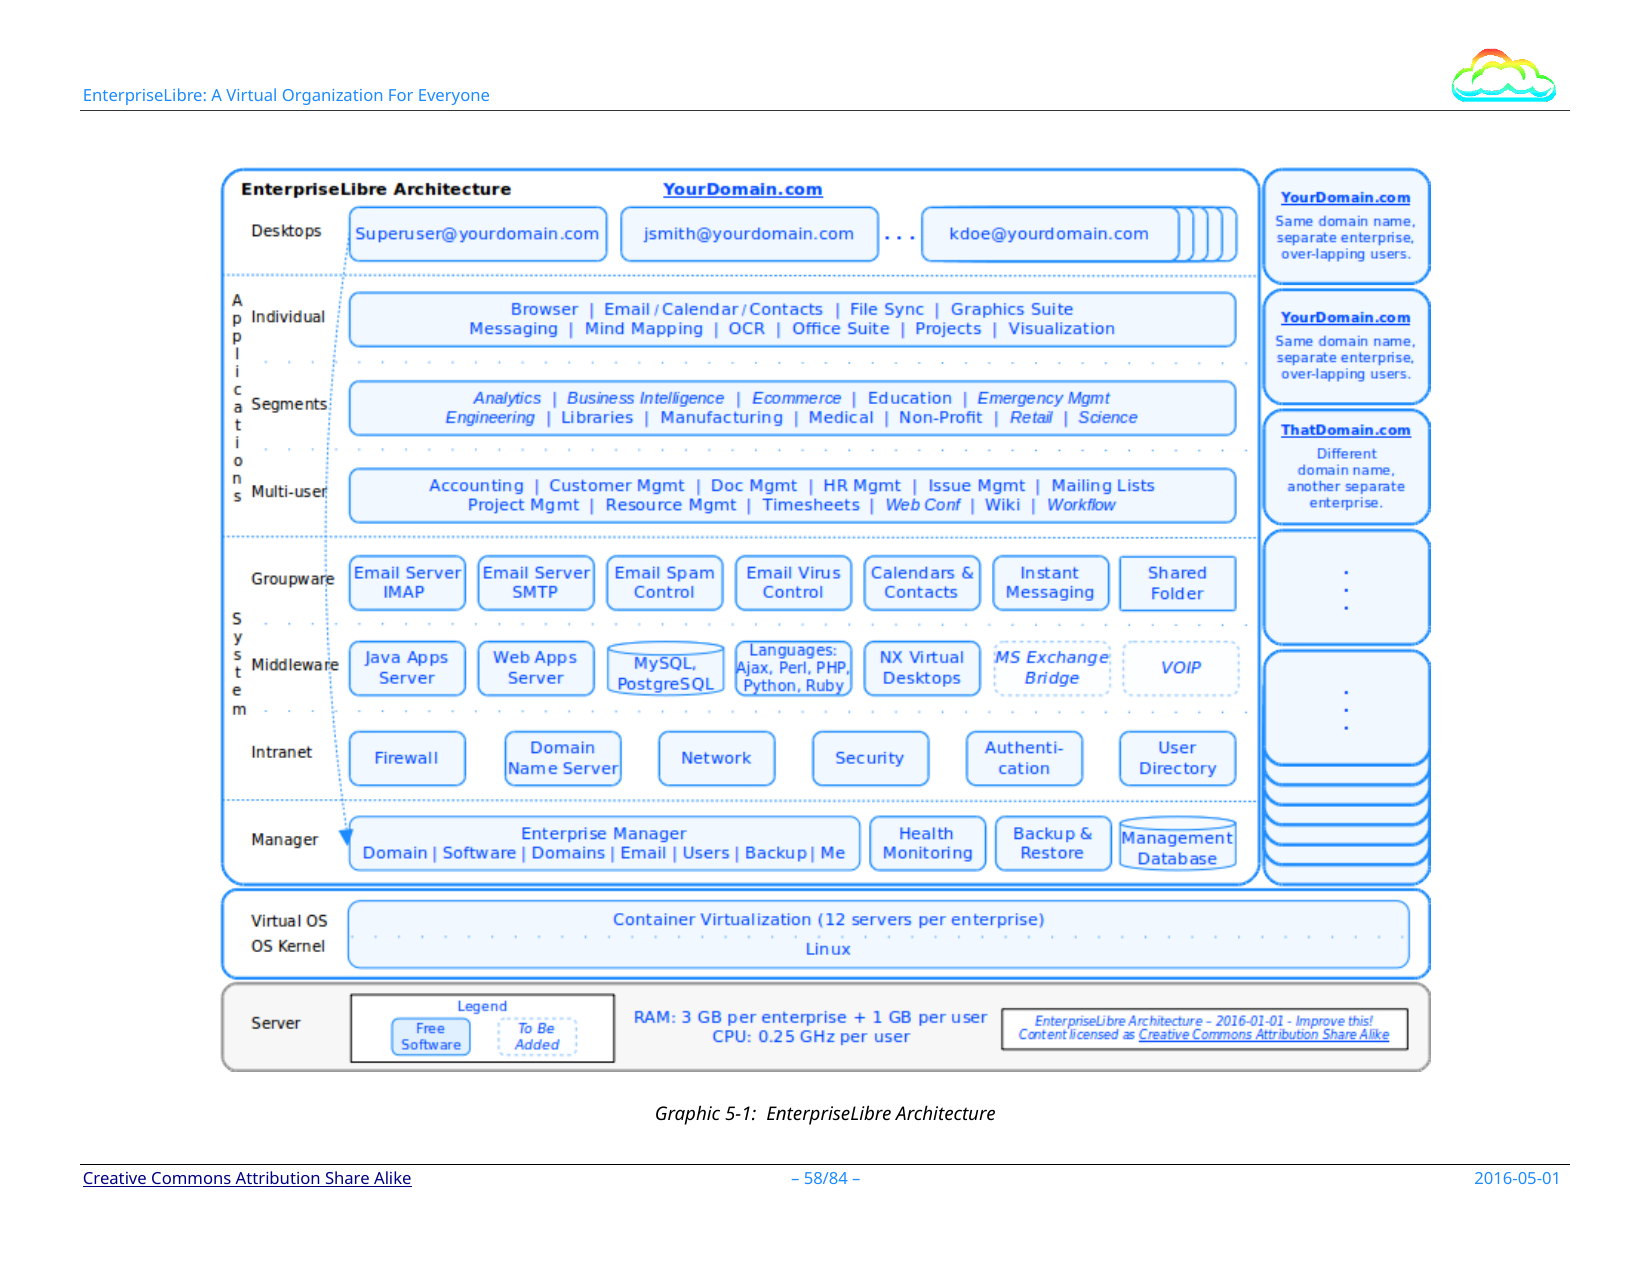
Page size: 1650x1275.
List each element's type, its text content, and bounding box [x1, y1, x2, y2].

picture [219, 167, 1431, 1072]
text Graphic 5-1: EnterpriseLibre Architecture [83, 1101, 1567, 1126]
picture [1451, 47, 1557, 102]
